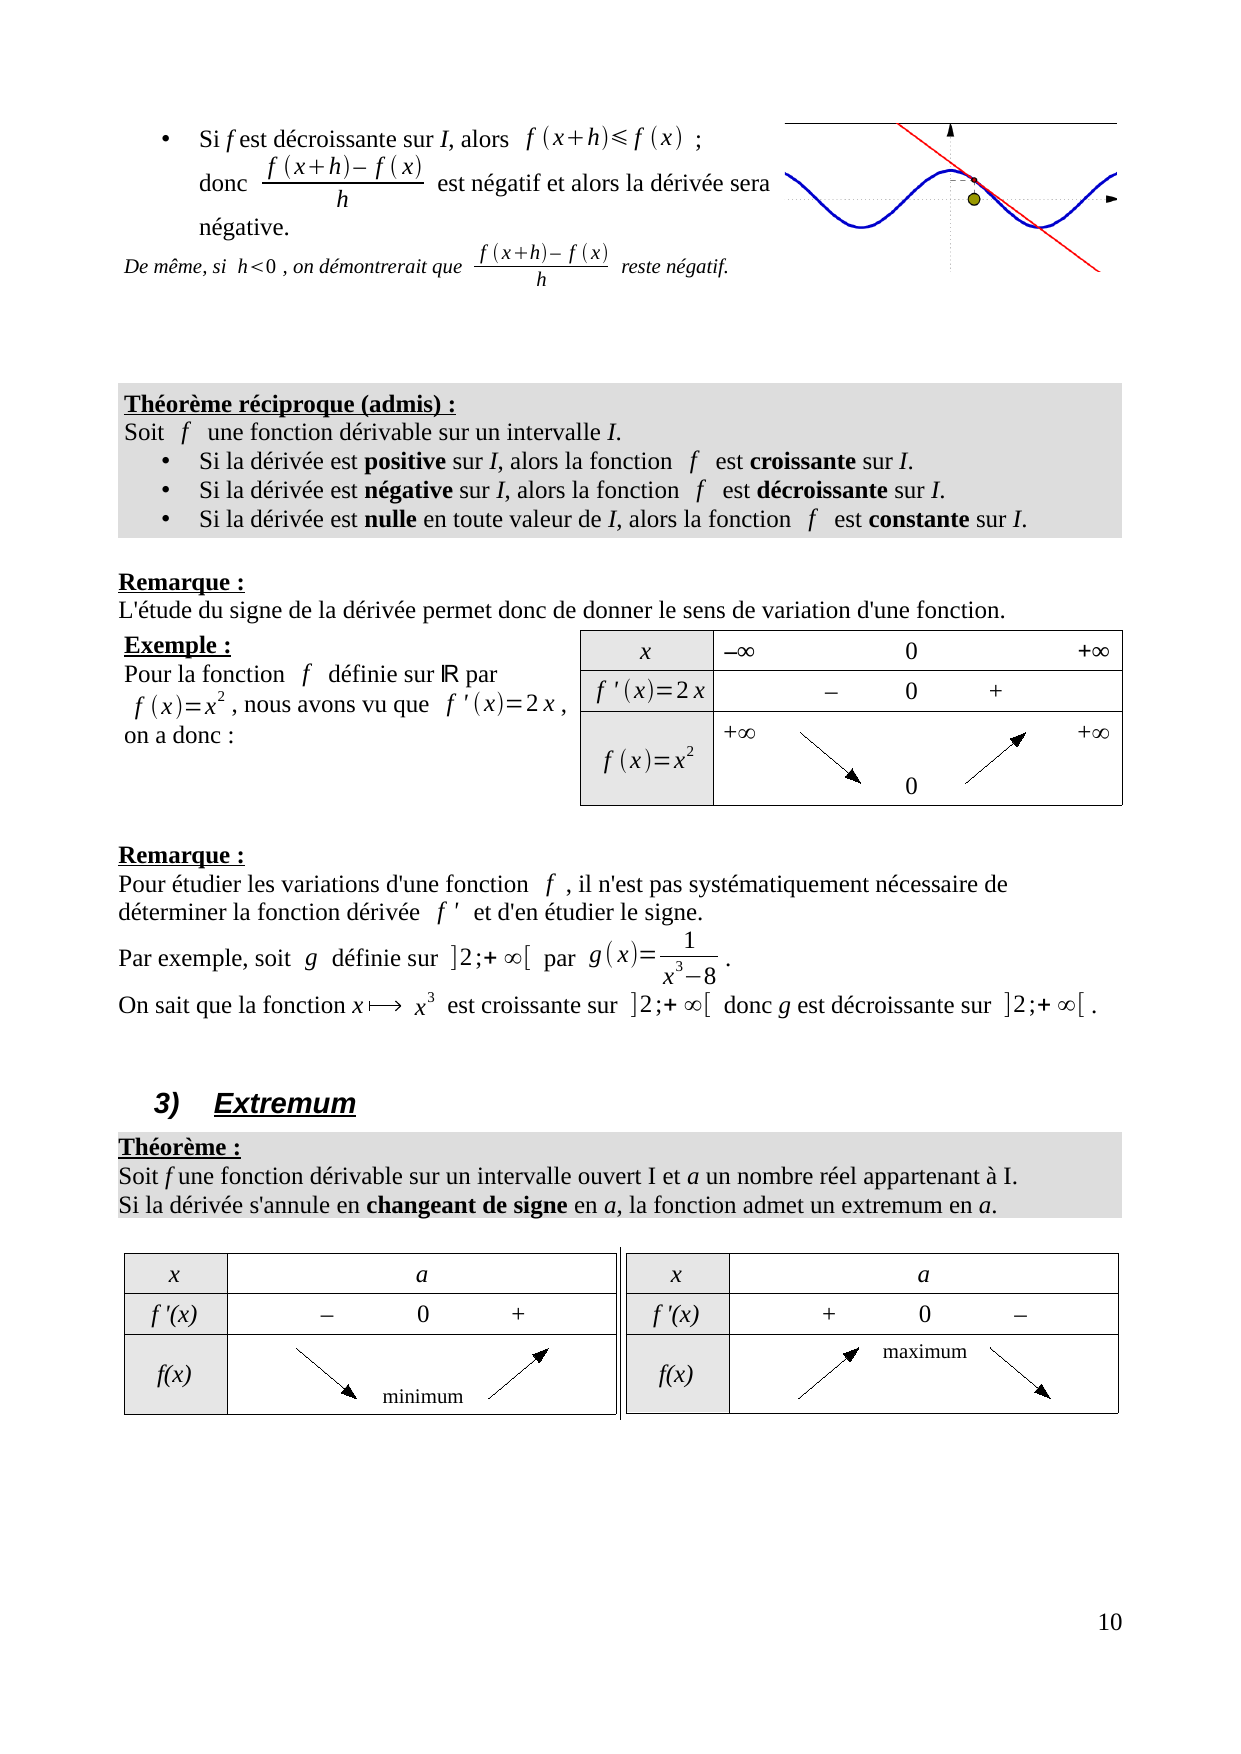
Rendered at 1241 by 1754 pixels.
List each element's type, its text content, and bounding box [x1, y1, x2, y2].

table_header –∞ [714, 631, 766, 670]
table_cell – [979, 1294, 1062, 1334]
text On sait que la fonction x est croissante sur donc g est décroissante sur . [118, 989, 1122, 1020]
table_cell [730, 1335, 787, 1412]
table_cell f(x) [627, 1335, 729, 1412]
table_header [730, 1254, 787, 1293]
table_cell [730, 1294, 787, 1334]
text L'étude du signe de la dérivée permet donc de donner le sens de variation d'une fonction. [118, 596, 1122, 624]
table_header [621, 1247, 1122, 1420]
table_cell [787, 1335, 871, 1412]
table_cell – [285, 1294, 369, 1334]
table_cell + [787, 1294, 871, 1334]
table_header a [871, 1254, 979, 1293]
table_header 0 [896, 631, 927, 670]
table_cell [714, 671, 766, 711]
table_header [1062, 1254, 1118, 1293]
text Théorème : [118, 1132, 1122, 1161]
table_cell [477, 1335, 559, 1414]
table_cell f '(x) [627, 1294, 729, 1334]
table_cell [560, 1294, 616, 1334]
table_cell [581, 712, 713, 805]
table_cell [1062, 1294, 1118, 1334]
table_cell + [927, 671, 1064, 711]
table_cell [560, 1335, 616, 1414]
table_cell [581, 671, 713, 711]
table_cell [1062, 1335, 1118, 1412]
table_header Exemple : Pour la fonction définie sur ℝ par , nous avons vu que , on a donc : [118, 624, 574, 811]
table_cell [228, 1294, 285, 1334]
text Par exemple, soit définie sur par . [118, 926, 1122, 989]
table_cell 0 [369, 1294, 477, 1334]
table_header [979, 1254, 1062, 1293]
table_cell 0 [896, 712, 927, 805]
table_cell [766, 712, 896, 805]
table_header [285, 1254, 369, 1293]
table_cell [285, 1335, 369, 1414]
table_header [477, 1254, 559, 1293]
table_header [787, 1254, 871, 1293]
text Remarque : [118, 567, 1122, 596]
table_cell [779, 118, 1123, 297]
table_cell 0 [896, 671, 927, 711]
table_cell +∞ [714, 712, 766, 805]
table_cell [927, 712, 1064, 805]
table_cell [1065, 671, 1122, 711]
table_header [574, 624, 1123, 811]
table_cell [228, 1335, 285, 1414]
table_cell f '(x) [125, 1294, 227, 1334]
table_header [927, 631, 1064, 670]
table_cell Si f est décroissante sur I, alors ; donc est négatif et alors la dérivée sera négative. De même, si , on démontrerait que reste négatif. [118, 118, 779, 297]
table_cell [979, 1335, 1062, 1412]
table_header +∞ [1065, 631, 1122, 670]
table_header [228, 1254, 285, 1293]
table_header [118, 1247, 620, 1420]
table_header [766, 631, 896, 670]
table_cell +∞ [1065, 712, 1122, 805]
table_header x [125, 1254, 227, 1293]
table_header [560, 1254, 616, 1293]
text Pour étudier les variations d'une fonction , il n'est pas systématiquement nécessaire de déterminer la fonction dérivée et d'en étudier le signe. [118, 869, 1122, 926]
table_cell – [766, 671, 896, 711]
table_cell 0 [871, 1294, 979, 1334]
table_header Théorème réciproque (admis) : Soit une fonction dérivable sur un intervalle I. Si la dérivée est positive sur I, alors la fonction est croissante sur I. Si la dérivée est négative sur I, alors la fonction est décroissante sur I. Si la dérivée est nulle en toute valeur de I, alors la fonction est constante sur I. [118, 383, 1122, 538]
table_cell f(x) [125, 1335, 227, 1414]
table_cell minimum [369, 1335, 477, 1414]
text Remarque : [118, 840, 1122, 869]
table_cell + [477, 1294, 559, 1334]
text Si la dérivée s'annule en changeant de signe en a, la fonction admet un extremum en a. [118, 1190, 1122, 1218]
table_header a [369, 1254, 477, 1293]
text Soit f une fonction dérivable sur un intervalle ouvert I et a un nombre réel appartenant à I. [118, 1161, 1122, 1190]
subtitle Extremum [153, 1086, 1122, 1120]
table_header x [627, 1254, 729, 1293]
table_cell maximum [871, 1335, 979, 1412]
table_header x [581, 631, 713, 670]
